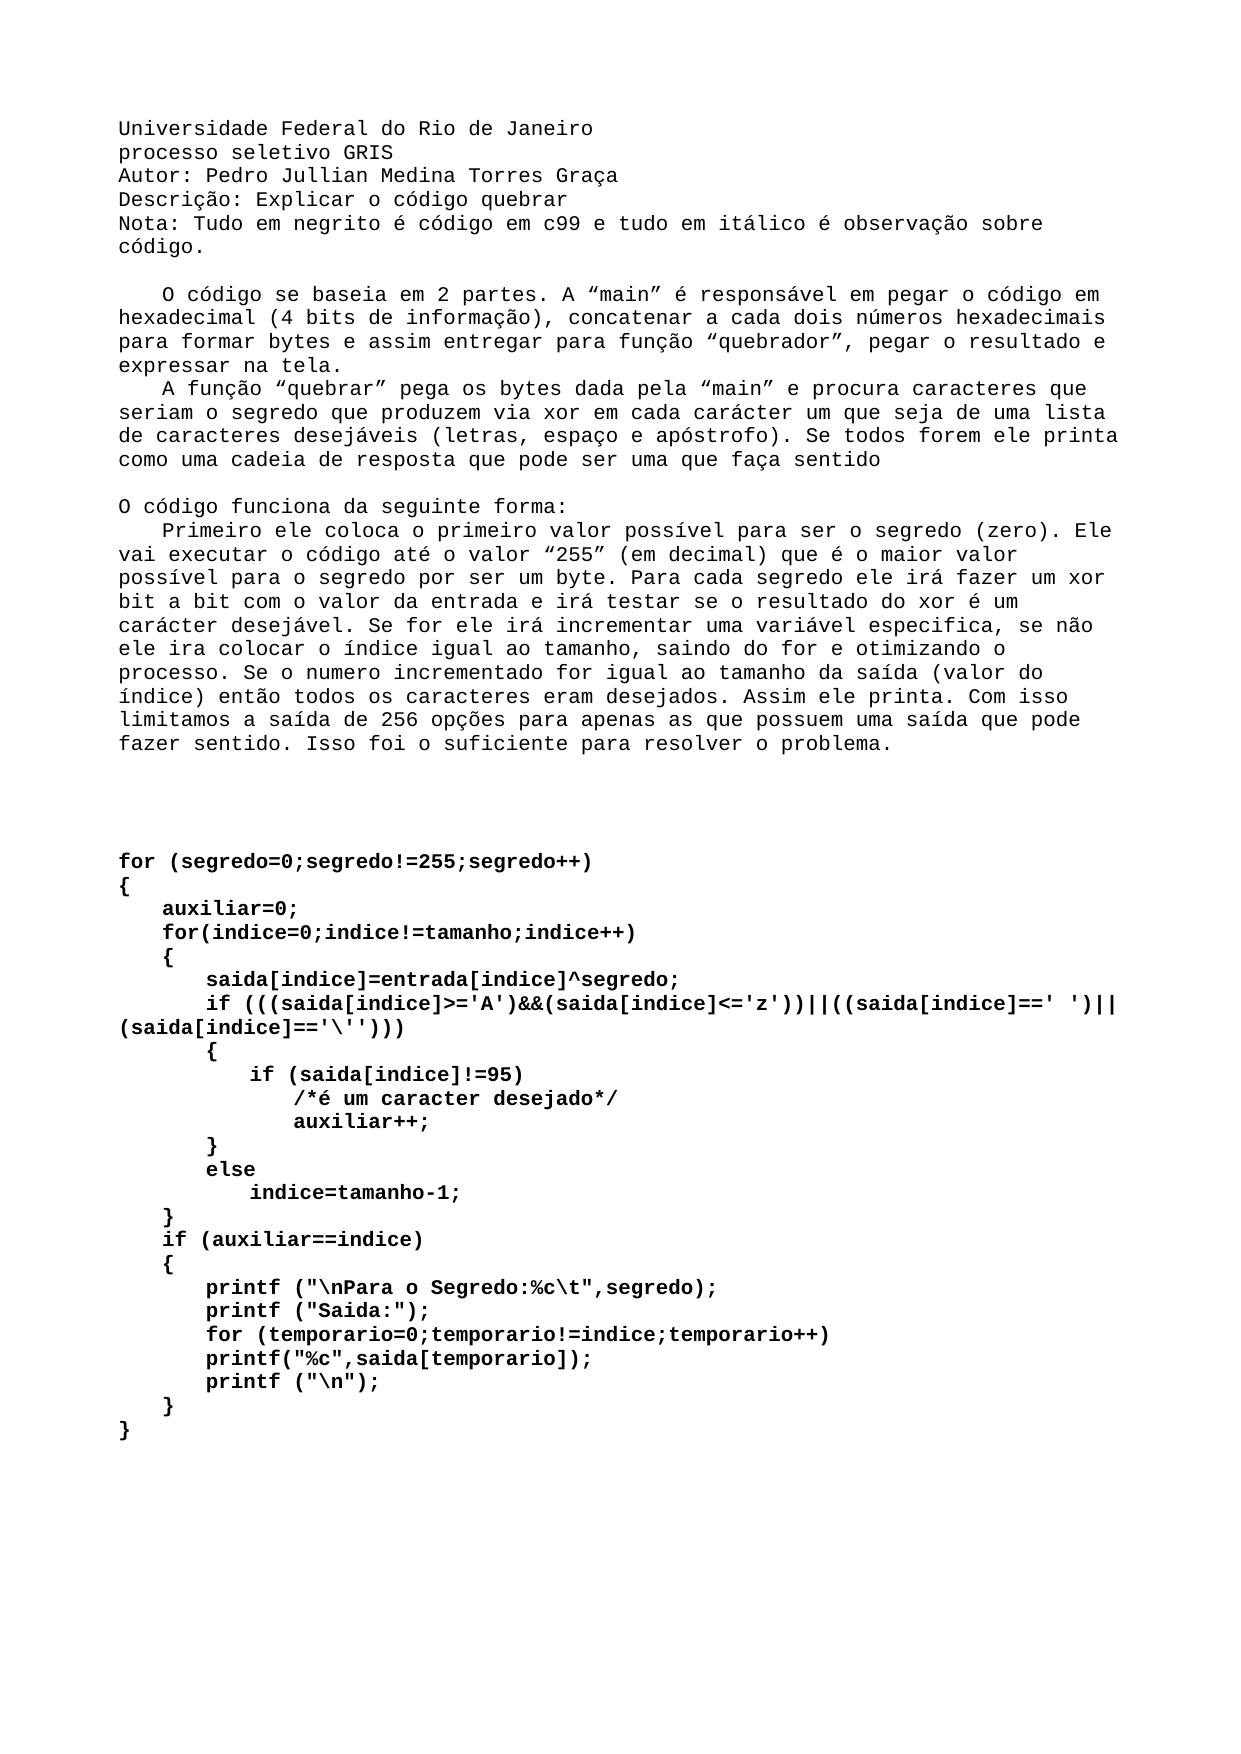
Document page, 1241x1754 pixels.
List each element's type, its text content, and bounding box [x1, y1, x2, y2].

text { [118, 946, 1122, 969]
text if (saida[indice]!=95) [118, 1064, 1122, 1088]
text indice=tamanho-1; [118, 1182, 1122, 1206]
text Autor: Pedro Jullian Medina Torres Graça [118, 165, 1122, 189]
text /*é um caracter desejado*/ [118, 1088, 1122, 1111]
text Primeiro ele coloca o primeiro valor possível para ser o segredo (zero). Ele vai executar o código até o valor “255” (em decimal) que é o maior valor possível para o segredo por ser um byte. Para cada segredo ele irá fazer um xor bit a bit com o valor da entrada e irá testar se o resultado do xor é um carácter desejável. Se for ele irá incrementar uma variável especifica, se não ele ira colocar o índice igual ao tamanho, saindo do for e otimizando o processo. Se o numero incrementado for igual ao tamanho da saída (valor do índice) então todos os caracteres eram desejados. Assim ele printa. Com isso limitamos a saída de 256 opções para apenas as que possuem uma saída que pode fazer sentido. Isso foi o suficiente para resolver o problema. [118, 520, 1122, 757]
text { [118, 1253, 1122, 1277]
text Descrição: Explicar o código quebrar [118, 189, 1122, 213]
text O código se baseia em 2 partes. A “main” é responsável em pegar o código em hexadecimal (4 bits de informação), concatenar a cada dois números hexadecimais para formar bytes e assim entregar para função “quebrador”, pegar o resultado e expressar na tela. [118, 284, 1122, 378]
text Universidade Federal do Rio de Janeiro [118, 118, 1122, 142]
text for (segredo=0;segredo!=255;segredo++) [118, 851, 1122, 875]
text auxiliar++; [118, 1111, 1122, 1135]
text A função “quebrar” pega os bytes dada pela “main” e procura caracteres que seriam o segredo que produzem via xor em cada carácter um que seja de uma lista de caracteres desejáveis (letras, espaço e apóstrofo). Se todos forem ele printa como uma cadeia de resposta que pode ser uma que faça sentido [118, 378, 1122, 473]
text } [118, 1135, 1122, 1158]
text Nota: Tudo em negrito é código em c99 e tudo em itálico é observação sobre código. [118, 213, 1122, 260]
text } [118, 1395, 1122, 1419]
text auxiliar=0; [118, 898, 1122, 922]
text { [118, 1040, 1122, 1064]
text printf ("\n"); [118, 1371, 1122, 1395]
text for (temporario=0;temporario!=indice;temporario++) [118, 1324, 1122, 1348]
text else [118, 1158, 1122, 1182]
text printf ("Saida:"); [118, 1300, 1122, 1324]
text } [118, 1419, 1122, 1442]
text } [118, 1206, 1122, 1229]
text processo seletivo GRIS [118, 142, 1122, 165]
text saida[indice]=entrada[indice]^segredo; [118, 969, 1122, 993]
text printf ("\nPara o Segredo:%c\t",segredo); [118, 1277, 1122, 1300]
text if (((saida[indice]>='A')&&(saida[indice]<='z'))||((saida[indice]==' ')||(saida[indice]=='\''))) [118, 993, 1122, 1040]
text O código funciona da seguinte forma: [118, 496, 1122, 520]
text { [118, 875, 1122, 898]
text printf("%c",saida[temporario]); [118, 1348, 1122, 1371]
text for(indice=0;indice!=tamanho;indice++) [118, 922, 1122, 946]
text if (auxiliar==indice) [118, 1229, 1122, 1253]
